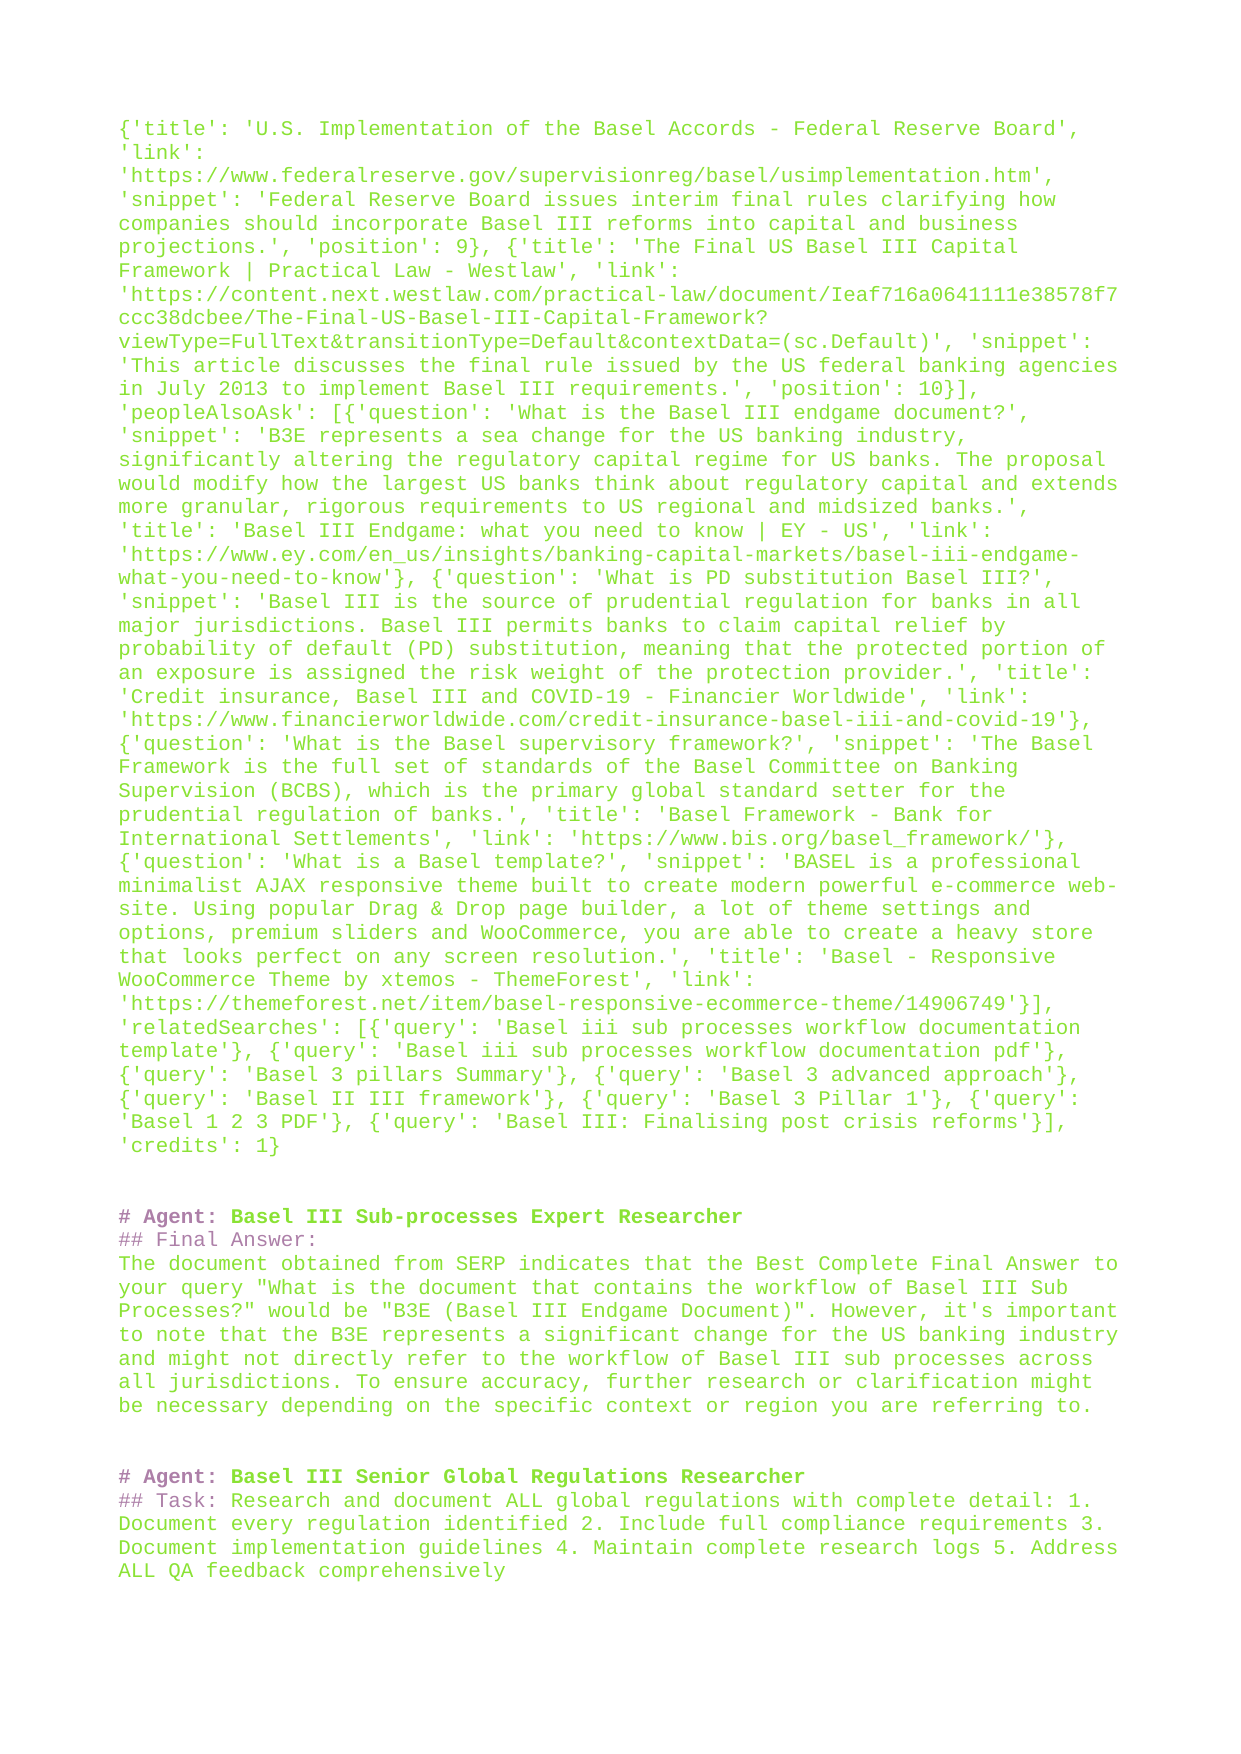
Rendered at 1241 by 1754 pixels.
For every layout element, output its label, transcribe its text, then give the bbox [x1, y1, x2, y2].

text {'title': 'U.S. Implementation of the Basel Accords - Federal Reserve Board', 'link': 'https://www.federalreserve.gov/supervisionreg/basel/usimplementation.htm', 'snippet': 'Federal Reserve Board issues interim final rules clarifying how companies should incorporate Basel III reforms into capital and business projections.', 'position': 9}, {'title': 'The Final US Basel III Capital Framework | Practical Law - Westlaw', 'link': 'https://content.next.westlaw.com/practical-law/document/Ieaf716a0641111e38578f7ccc38dcbee/The-Final-US-Basel-III-Capital-Framework?viewType=FullText&transitionType=Default&contextData=(sc.Default)', 'snippet': 'This article discusses the final rule issued by the US federal banking agencies in July 2013 to implement Basel III requirements.', 'position': 10}], 'peopleAlsoAsk': [{'question': 'What is the Basel III endgame document?', 'snippet': 'B3E represents a sea change for the US banking industry, significantly altering the regulatory capital regime for US banks. The proposal would modify how the largest US banks think about regulatory capital and extends more granular, rigorous requirements to US regional and midsized banks.', 'title': 'Basel III Endgame: what you need to know | EY - US', 'link': 'https://www.ey.com/en_us/insights/banking-capital-markets/basel-iii-endgame-what-you-need-to-know'}, {'question': 'What is PD substitution Basel III?', 'snippet': 'Basel III is the source of prudential regulation for banks in all major jurisdictions. Basel III permits banks to claim capital relief by probability of default (PD) substitution, meaning that the protected portion of an exposure is assigned the risk weight of the protection provider.', 'title': 'Credit insurance, Basel III and COVID-19 - Financier Worldwide', 'link': 'https://www.financierworldwide.com/credit-insurance-basel-iii-and-covid-19'}, {'question': 'What is the Basel supervisory framework?', 'snippet': 'The Basel Framework is the full set of standards of the Basel Committee on Banking Supervision (BCBS), which is the primary global standard setter for the prudential regulation of banks.', 'title': 'Basel Framework - Bank for International Settlements', 'link': 'https://www.bis.org/basel_framework/'}, {'question': 'What is a Basel template?', 'snippet': 'BASEL is a professional minimalist AJAX responsive theme built to create modern powerful e-commerce web-site. Using popular Drag & Drop page builder, a lot of theme settings and options, premium sliders and WooCommerce, you are able to create a heavy store that looks perfect on any screen resolution.', 'title': 'Basel - Responsive WooCommerce Theme by xtemos - ThemeForest', 'link': 'https://themeforest.net/item/basel-responsive-ecommerce-theme/14906749'}], 'relatedSearches': [{'query': 'Basel iii sub processes workflow documentation template'}, {'query': 'Basel iii sub processes workflow documentation pdf'}, {'query': 'Basel 3 pillars Summary'}, {'query': 'Basel 3 advanced approach'}, {'query': 'Basel II III framework'}, {'query': 'Basel 3 Pillar 1'}, {'query': 'Basel 1 2 3 PDF'}, {'query': 'Basel III: Finalising post crisis reforms'}], 'credits': 1} [118, 118, 1122, 1158]
text # Agent: Basel III Senior Global Regulations Researcher [118, 1466, 1122, 1489]
text ## Final Answer: [118, 1229, 1122, 1253]
text # Agent: Basel III Sub-processes Expert Researcher [118, 1206, 1122, 1229]
text ## Task: Research and document ALL global regulations with complete detail: 1. Document every regulation identified 2. Include full compliance requirements 3. Document implementation guidelines 4. Maintain complete research logs 5. Address ALL QA feedback comprehensively [118, 1489, 1122, 1584]
text The document obtained from SERP indicates that the Best Complete Final Answer to your query "What is the document that contains the workflow of Basel III Sub Processes?" would be "B3E (Basel III Endgame Document)". However, it's important to note that the B3E represents a significant change for the US banking industry and might not directly refer to the workflow of Basel III sub processes across all jurisdictions. To ensure accuracy, further research or clarification might be necessary depending on the specific context or region you are referring to. [118, 1253, 1122, 1419]
